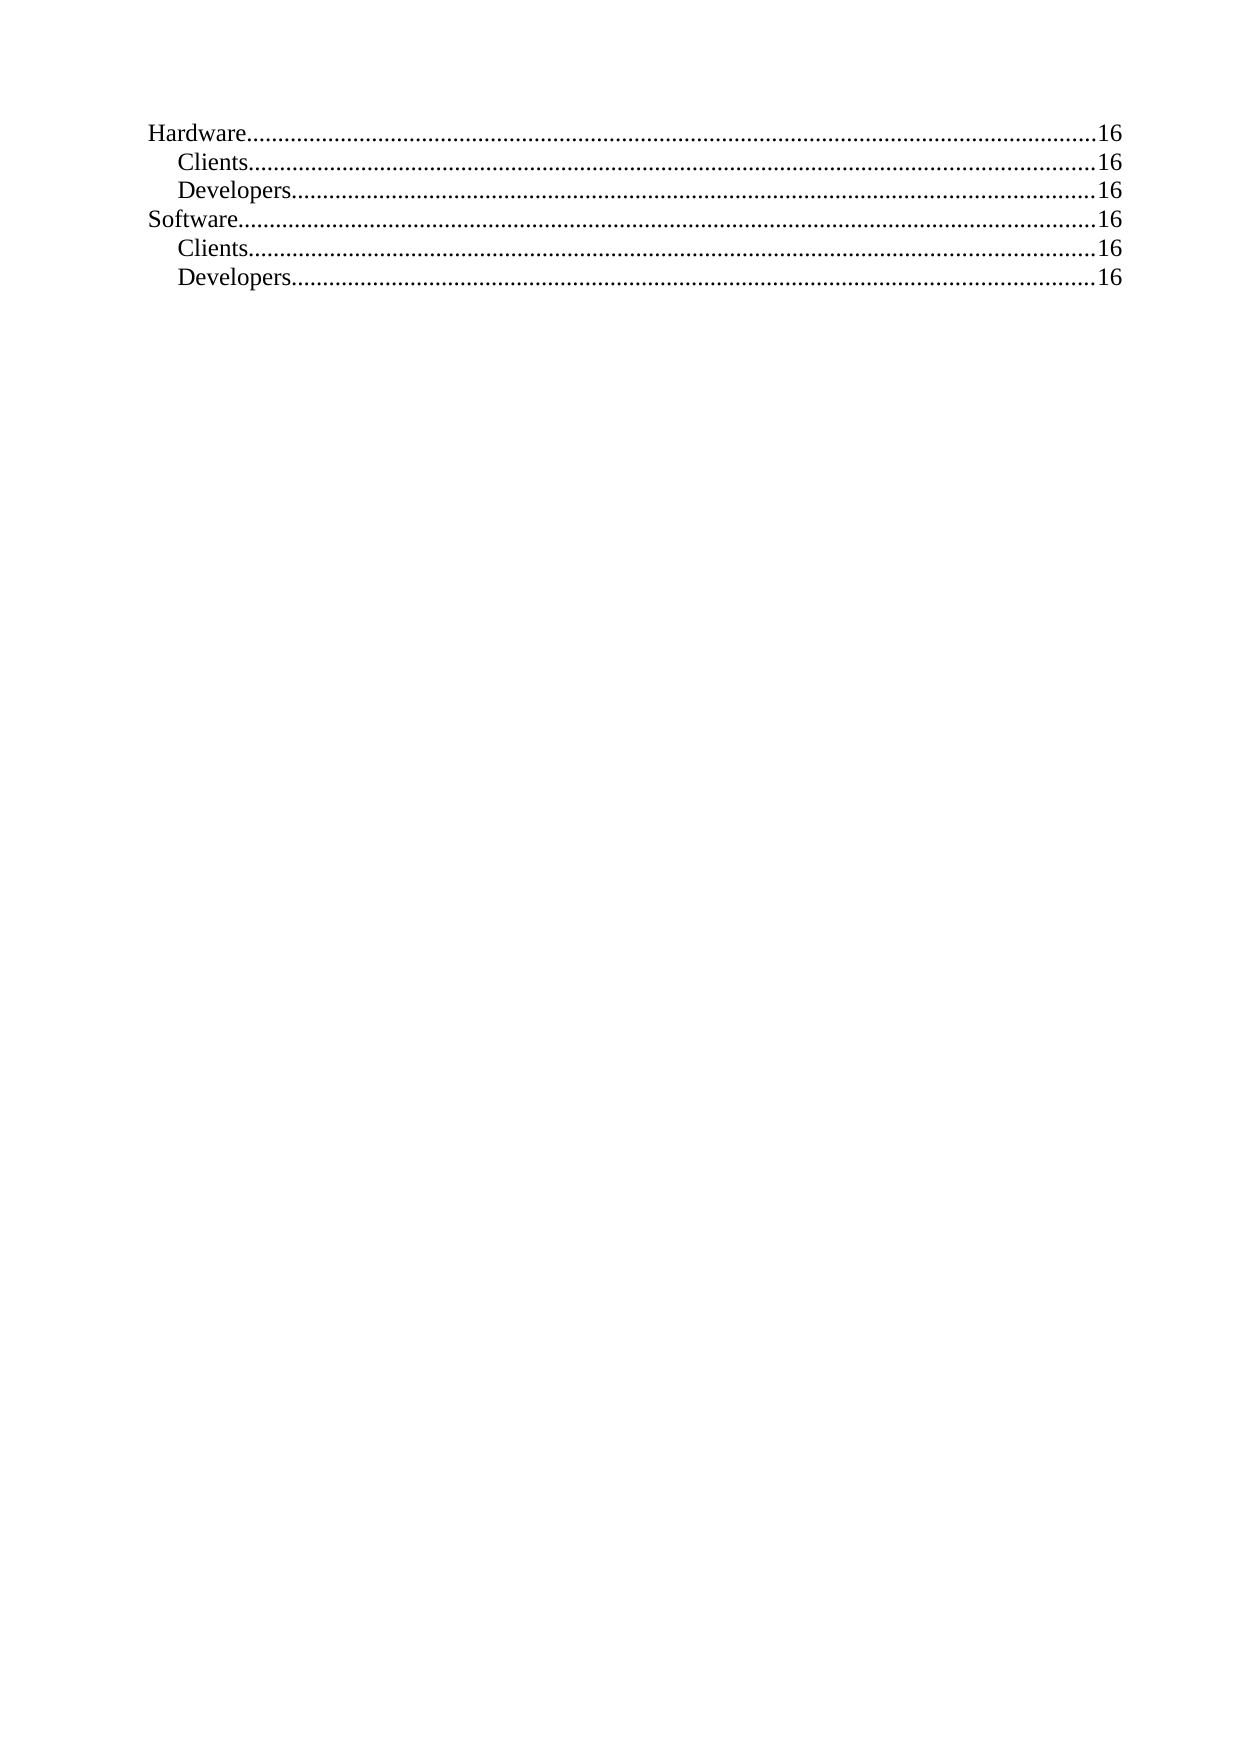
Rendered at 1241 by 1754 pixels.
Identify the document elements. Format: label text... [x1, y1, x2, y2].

text Clients 16 [177, 233, 1122, 262]
text Clients 16 [177, 147, 1122, 176]
text Developers 16 [177, 176, 1122, 204]
text Developers 16 [177, 262, 1122, 291]
text Software 16 [148, 204, 1122, 233]
text Hardware 16 [148, 118, 1122, 147]
